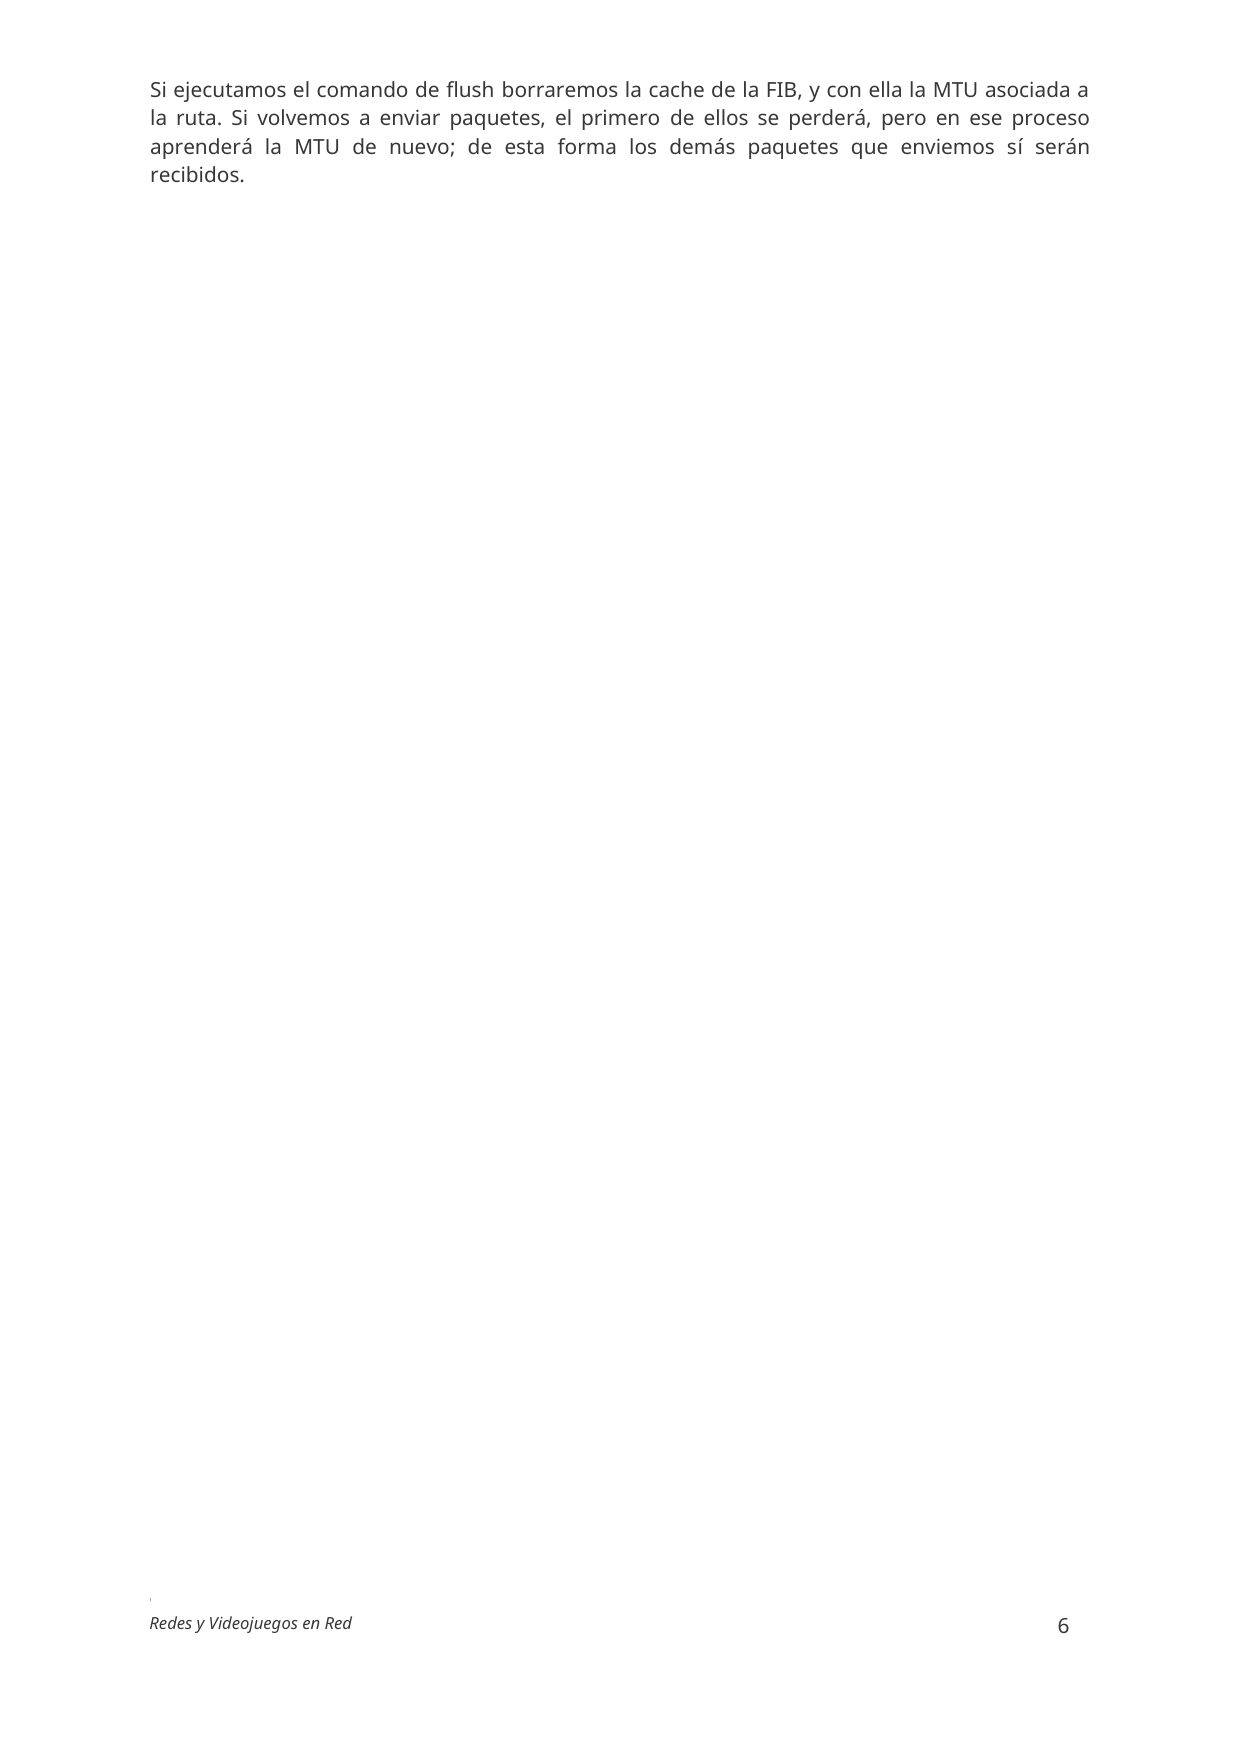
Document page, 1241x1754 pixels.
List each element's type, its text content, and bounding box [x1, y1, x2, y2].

text Si ejecutamos el comando de flush borraremos la cache de la FIB, y con ella la MTU asociada a la ruta. Si volvemos a enviar paquetes, el primero de ellos se perderá, pero en ese proceso aprenderá la MTU de nuevo; de esta forma los demás paquetes que enviemos sí serán recibidos. [150, 75, 1090, 189]
